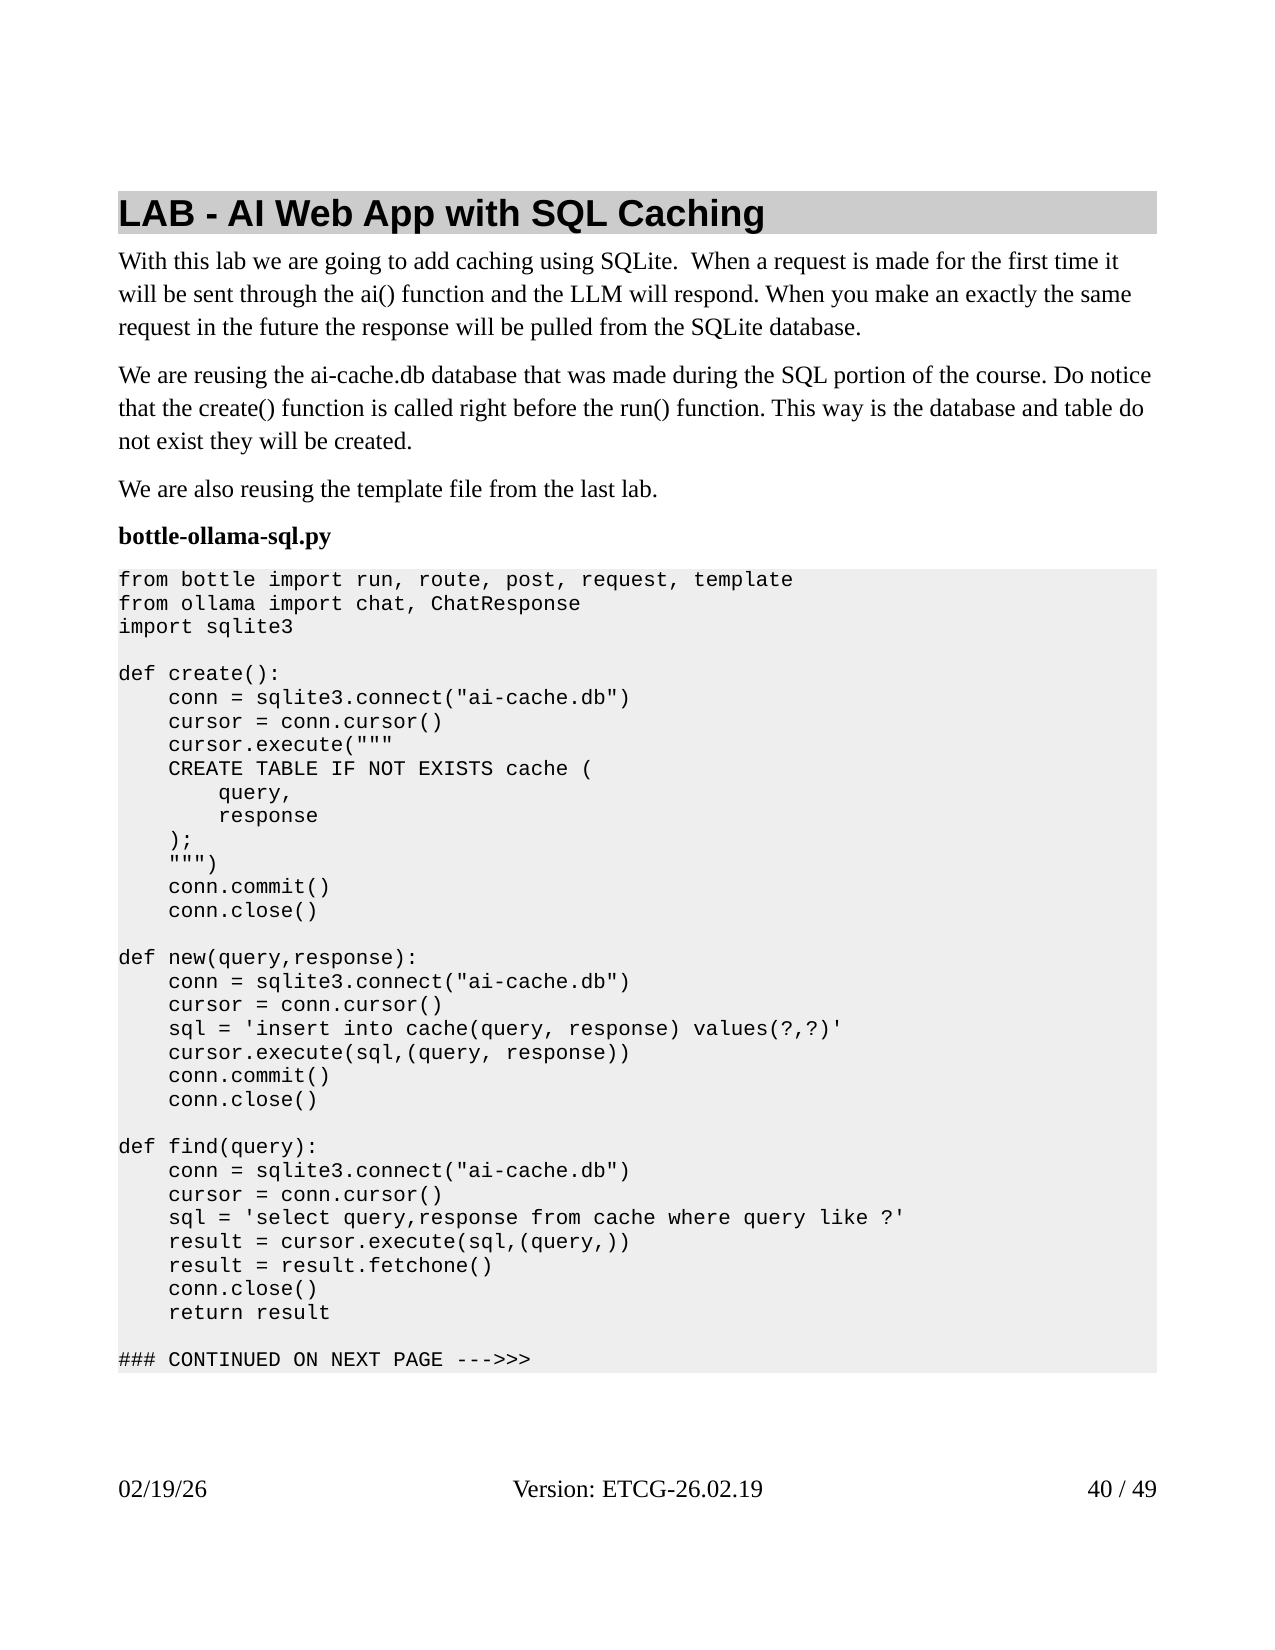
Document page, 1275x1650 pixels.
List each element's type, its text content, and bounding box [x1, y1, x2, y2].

text conn.commit() [118, 1065, 1157, 1089]
text CREATE TABLE IF NOT EXISTS cache ( [118, 758, 1157, 782]
text With this lab we are going to add caching using SQLite. When a request is made for the first time it will be sent through the ai() function and the LLM will respond. When you make an exactly the same request in the future the response will be pulled from the SQLite database. [118, 246, 1157, 341]
text We are reusing the ai-cache.db database that was made during the SQL portion of the course. Do notice that the create() function is called right before the run() function. This way is the database and table do not exist they will be created. [118, 360, 1157, 455]
text def new(query,response): [118, 947, 1157, 971]
text We are also reusing the template file from the last lab. [118, 474, 1157, 502]
text """) [118, 853, 1157, 876]
text conn = sqlite3.connect("ai-cache.db") [118, 687, 1157, 711]
text sql = 'insert into cache(query, response) values(?,?)' [118, 1018, 1157, 1042]
text conn = sqlite3.connect("ai-cache.db") [118, 971, 1157, 994]
text cursor = conn.cursor() [118, 711, 1157, 734]
text result = result.fetchone() [118, 1254, 1157, 1278]
text cursor = conn.cursor() [118, 994, 1157, 1018]
text conn.close() [118, 1278, 1157, 1302]
text sql = 'select query,response from cache where query like ?' [118, 1207, 1157, 1231]
text return result [118, 1302, 1157, 1326]
text import sqlite3 [118, 616, 1157, 640]
text from bottle import run, route, post, request, template [118, 569, 1157, 592]
text conn.close() [118, 900, 1157, 923]
subtitle LAB - AI Web App with SQL Caching [118, 191, 1157, 234]
text response [118, 805, 1157, 829]
text cursor.execute(sql,(query, response)) [118, 1042, 1157, 1065]
text conn = sqlite3.connect("ai-cache.db") [118, 1160, 1157, 1184]
text cursor.execute(""" [118, 734, 1157, 758]
text def find(query): [118, 1136, 1157, 1160]
text cursor = conn.cursor() [118, 1184, 1157, 1207]
text ### CONTINUED ON NEXT PAGE --->>> [118, 1349, 1157, 1373]
text ); [118, 829, 1157, 853]
text conn.close() [118, 1089, 1157, 1113]
text from ollama import chat, ChatResponse [118, 592, 1157, 616]
text conn.commit() [118, 876, 1157, 900]
text query, [118, 782, 1157, 805]
text result = cursor.execute(sql,(query,)) [118, 1231, 1157, 1254]
text bottle-ollama-sql.py [118, 521, 1157, 550]
text def create(): [118, 663, 1157, 687]
